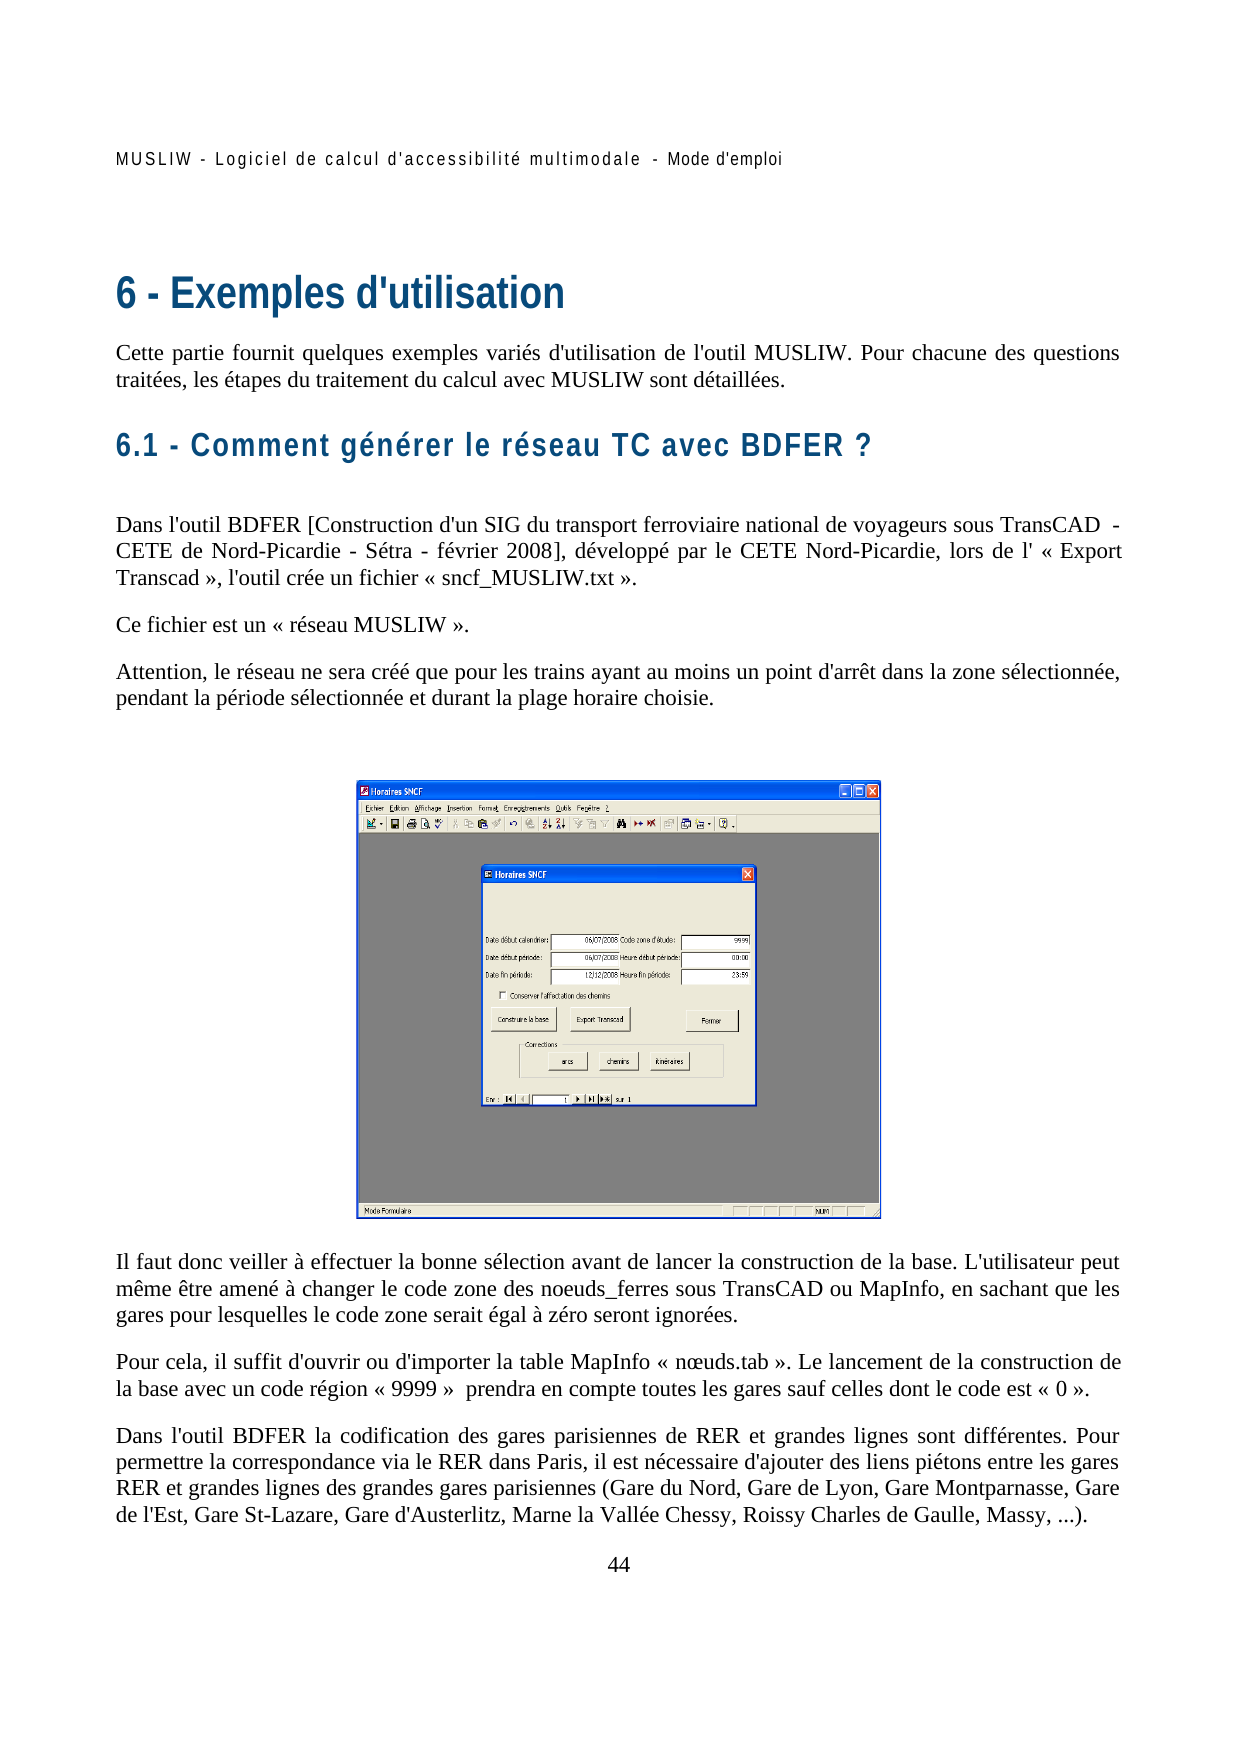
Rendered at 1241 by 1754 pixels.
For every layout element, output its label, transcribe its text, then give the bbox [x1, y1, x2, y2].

text Ce fichier est un « réseau MUSLIW ». [116, 611, 1122, 637]
text Cette partie fournit quelques exemples variés d'utilisation de l'outil MUSLIW. Pour chacune des questions traitées, les étapes du traitement du calcul avec MUSLIW sont détaillées. [116, 339, 1122, 392]
text Attention, le réseau ne sera créé que pour les trains ayant au moins un point d'arrêt dans la zone sélectionnée, pendant la période sélectionnée et durant la plage horaire choisie. [116, 658, 1122, 711]
text Dans l'outil BDFER la codification des gares parisiennes de RER et grandes lignes sont différentes. Pour permettre la correspondance via le RER dans Paris, il est nécessaire d'ajouter des liens piétons entre les gares RER et grandes lignes des grandes gares parisiennes (Gare du Nord, Gare de Lyon, Gare Montparnasse, Gare de l'Est, Gare St-Lazare, Gare d'Austerlitz, Marne la Vallée Chessy, Roissy Charles de Gaulle, Massy, ...). [116, 1422, 1122, 1527]
picture [356, 780, 882, 1219]
text Il faut donc veiller à effectuer la bonne sélection avant de lancer la construction de la base. L'utilisateur peut même être amené à changer le code zone des noeuds_ferres sous TransCAD ou MapInfo, en sachant que les gares pour lesquelles le code zone serait égal à zéro seront ignorées. [116, 1248, 1122, 1327]
subtitle Comment générer le réseau TC avec BDFER ? [116, 426, 1122, 464]
text Dans l'outil BDFER [Construction d'un SIG du transport ferroviaire national de voyageurs sous TransCAD - CETE de Nord-Picardie - Sétra - février 2008], développé par le CETE Nord-Picardie, lors de l' « Export Transcad », l'outil crée un fichier « sncf_MUSLIW.txt ». [116, 511, 1122, 590]
text Pour cela, il suffit d'ouvrir ou d'importer la table MapInfo « nœuds.tab ». Le lancement de la construction de la base avec un code région « 9999 » prendra en compte toutes les gares sauf celles dont le code est « 0 ». [116, 1348, 1122, 1401]
subtitle Exemples d'utilisation [116, 266, 1122, 319]
